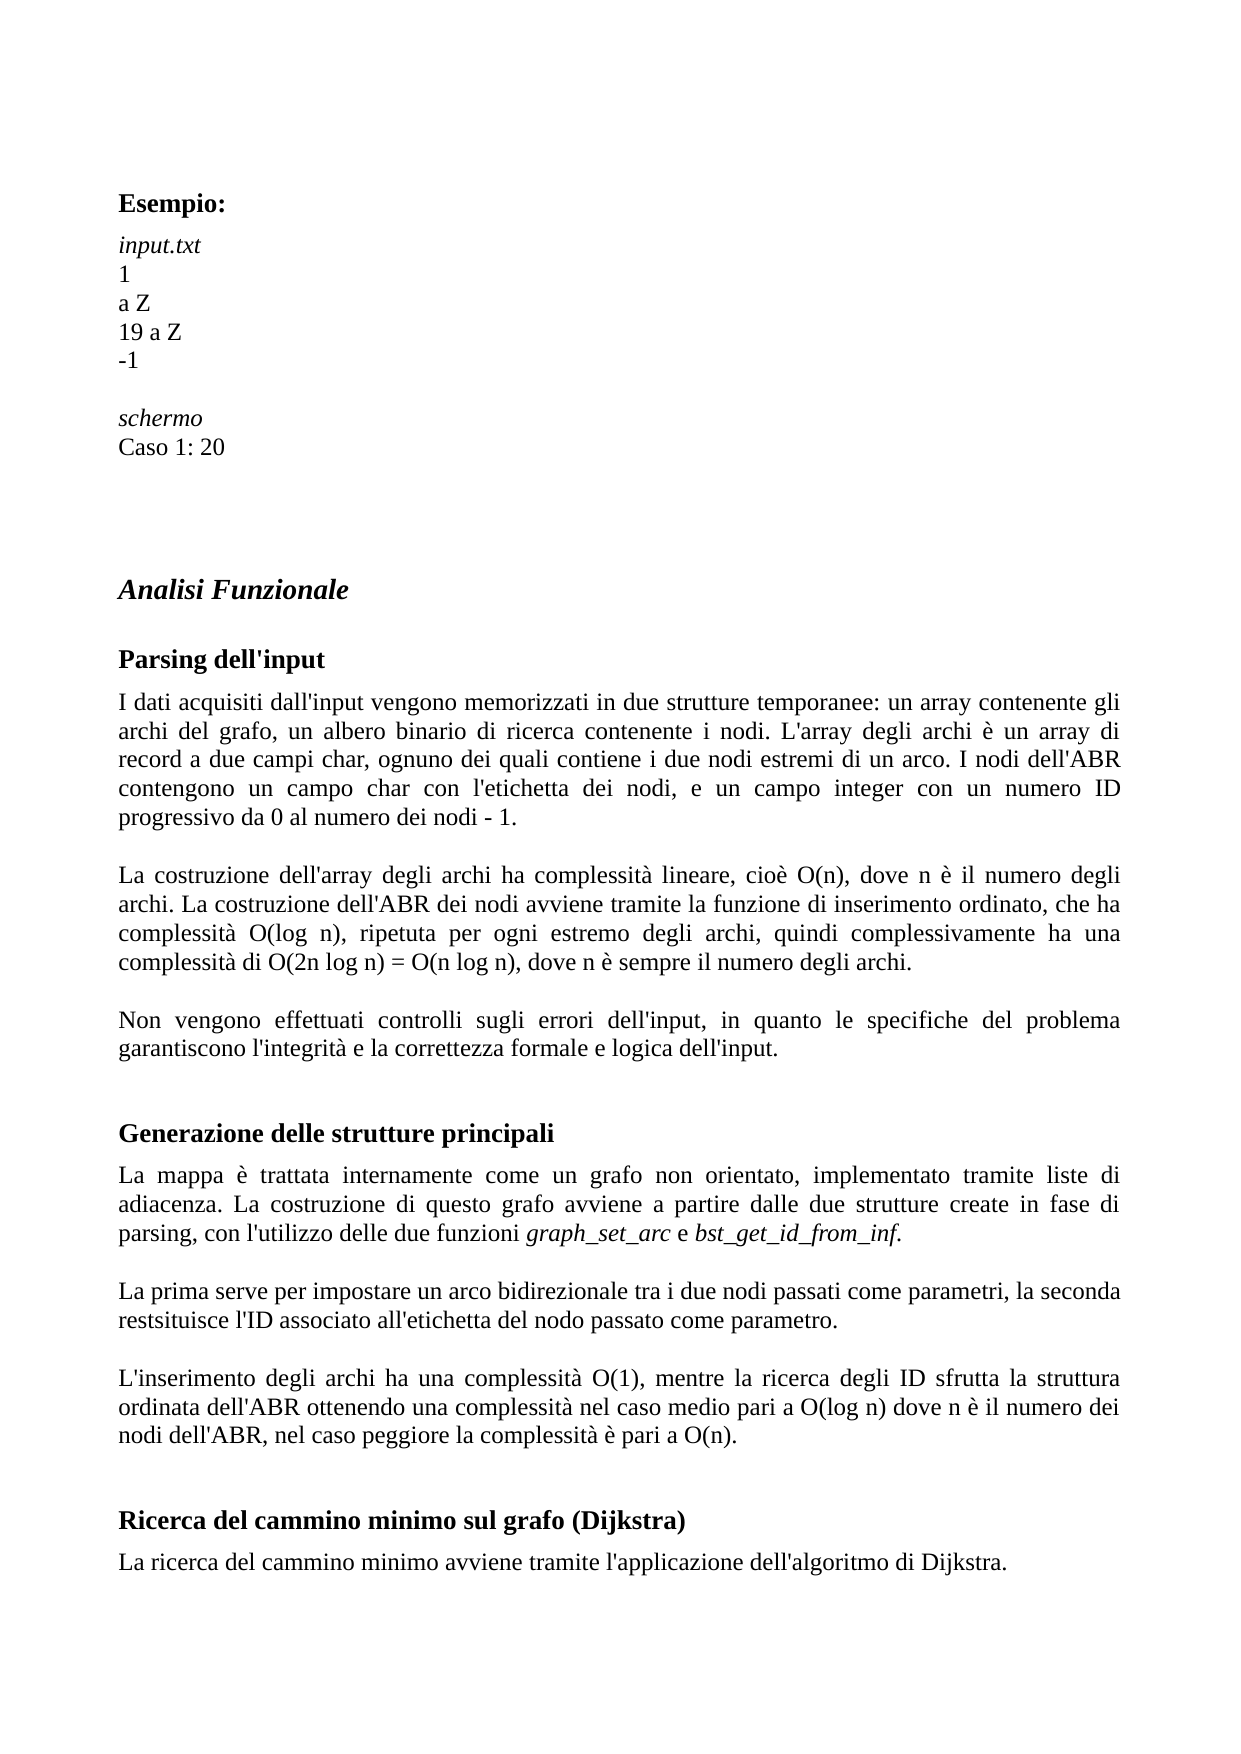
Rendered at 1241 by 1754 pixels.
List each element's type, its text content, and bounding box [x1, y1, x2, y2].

subtitle Parsing dell'input [118, 643, 1122, 674]
text I dati acquisiti dall'input vengono memorizzati in due strutture temporanee: un array contenente gli archi del grafo, un albero binario di ricerca contenente i nodi. L'array degli archi è un array di record a due campi char, ognuno dei quali contiene i due nodi estremi di un arco. I nodi dell'ABR contengono un campo char con l'etichetta dei nodi, e un campo integer con un numero ID progressivo da 0 al numero dei nodi - 1. [118, 687, 1122, 831]
subtitle Esempio: [118, 187, 1122, 218]
text -1 [118, 345, 1122, 374]
subtitle Ricerca del cammino minimo sul grafo (Dijkstra) [118, 1504, 1122, 1535]
subtitle Generazione delle strutture principali [118, 1117, 1122, 1148]
text Non vengono effettuati controlli sugli errori dell'input, in quanto le specifiche del problema garantiscono l'integrità e la correttezza formale e logica dell'input. [118, 1005, 1122, 1062]
text a Z [118, 288, 1122, 317]
text La prima serve per impostare un arco bidirezionale tra i due nodi passati come parametri, la seconda restsituisce l'ID associato all'etichetta del nodo passato come parametro. [118, 1276, 1122, 1334]
text La ricerca del cammino minimo avviene tramite l'applicazione dell'algoritmo di Dijkstra. [118, 1547, 1122, 1576]
text Caso 1: 20 [118, 432, 1122, 460]
text input.txt [118, 230, 1122, 259]
text schermo [118, 403, 1122, 432]
text 19 a Z [118, 317, 1122, 345]
text 1 [118, 259, 1122, 288]
text La costruzione dell'array degli archi ha complessità lineare, cioè O(n), dove n è il numero degli archi. La costruzione dell'ABR dei nodi avviene tramite la funzione di inserimento ordinato, che ha complessità O(log n), ripetuta per ogni estremo degli archi, quindi complessivamente ha una complessità di O(2n log n) = O(n log n), dove n è sempre il numero degli archi. [118, 860, 1122, 975]
subtitle Analisi Funzionale [118, 572, 1122, 606]
text L'inserimento degli archi ha una complessità O(1), mentre la ricerca degli ID sfrutta la struttura ordinata dell'ABR ottenendo una complessità nel caso medio pari a O(log n) dove n è il numero dei nodi dell'ABR, nel caso peggiore la complessità è pari a O(n). [118, 1363, 1122, 1449]
text La mappa è trattata internamente come un grafo non orientato, implementato tramite liste di adiacenza. La costruzione di questo grafo avviene a partire dalle due strutture create in fase di parsing, con l'utilizzo delle due funzioni graph_set_arc e bst_get_id_from_inf. [118, 1160, 1122, 1247]
